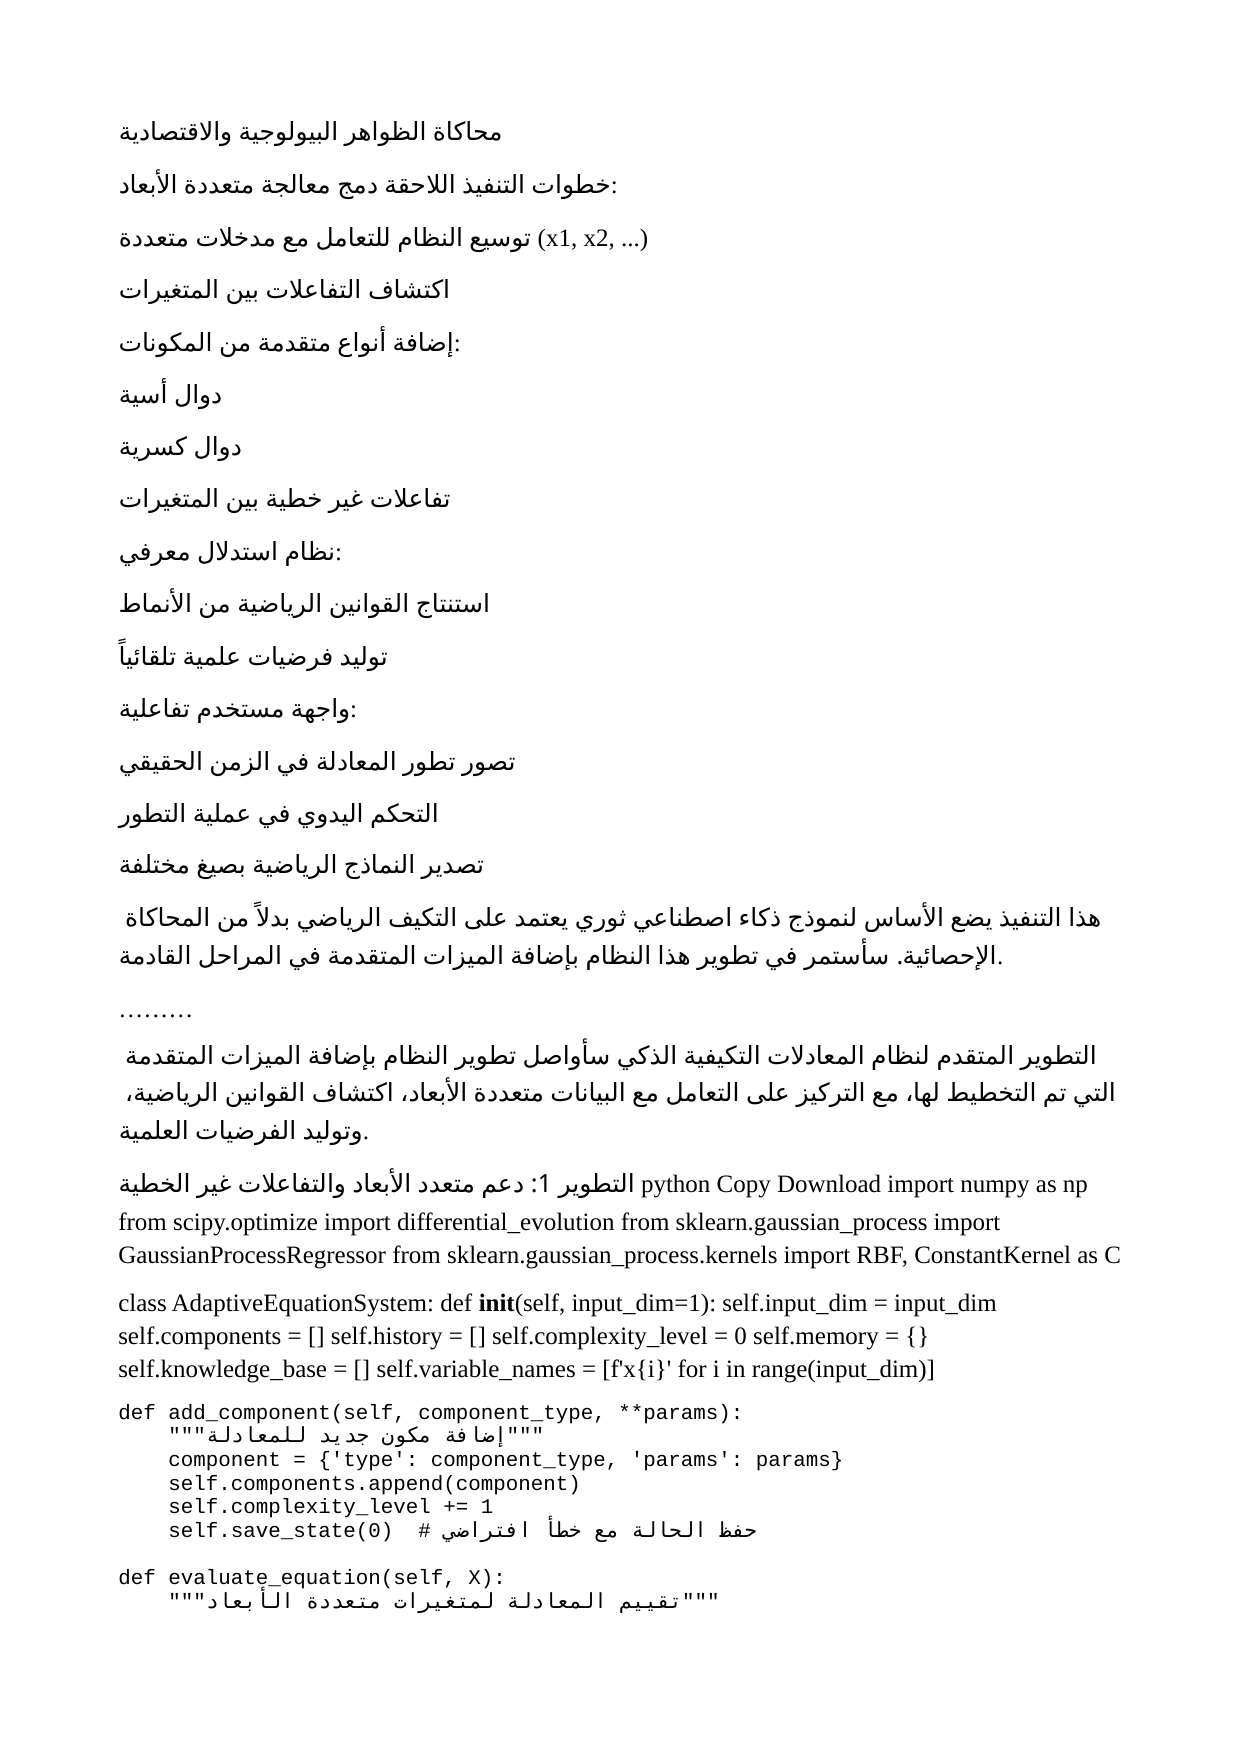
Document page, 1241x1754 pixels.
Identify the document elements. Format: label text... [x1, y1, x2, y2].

text إضافة أنواع متقدمة من المكونات: [118, 328, 1122, 362]
text توليد فرضيات علمية تلقائياً [118, 642, 1122, 675]
text self.complexity_level += 1 [118, 1496, 1122, 1520]
text دوال أسية [118, 381, 1122, 414]
text توسيع النظام للتعامل مع مدخلات متعددة (x1, x2, ...) [118, 223, 1122, 257]
text واجهة مستخدم تفاعلية: [118, 694, 1122, 728]
text تصدير النماذج الرياضية بصيغ مختلفة [118, 852, 1122, 884]
text محاكاة الظواهر البيولوجية والاقتصادية [118, 118, 1122, 151]
text def evaluate_equation(self, X): [118, 1567, 1122, 1591]
text اكتشاف التفاعلات بين المتغيرات [118, 276, 1122, 309]
text خطوات التنفيذ اللاحقة دمج معالجة متعددة الأبعاد: [118, 170, 1122, 204]
text def add_component(self, component_type, **params): [118, 1402, 1122, 1425]
text التطوير 1: دعم متعدد الأبعاد والتفاعلات غير الخطية python Copy Download import numpy as np from scipy.optimize import differential_evolution from sklearn.gaussian_process import GaussianProcessRegressor from sklearn.gaussian_process.kernels import RBF, ConstantKernel as C [118, 1169, 1122, 1269]
text التحكم اليدوي في عملية التطور [118, 799, 1122, 832]
text تفاعلات غير خطية بين المتغيرات [118, 485, 1122, 518]
text """إضافة مكون جديد للمعادلة""" [118, 1425, 1122, 1449]
text ……… [118, 994, 1122, 1023]
text """تقييم المعادلة لمتغيرات متعددة الأبعاد""" [118, 1591, 1122, 1614]
text دوال كسرية [118, 433, 1122, 466]
text component = {'type': component_type, 'params': params} [118, 1449, 1122, 1473]
text self.components.append(component) [118, 1473, 1122, 1496]
text تصور تطور المعادلة في الزمن الحقيقي [118, 748, 1122, 780]
text class AdaptiveEquationSystem: def init(self, input_dim=1): self.input_dim = input_dim self.components = [] self.history = [] self.complexity_level = 0 self.memory = {} self.knowledge_base = [] self.variable_names = [f'x{i}' for i in range(input_dim)] [118, 1288, 1122, 1383]
text self.save_state(0) # حفظ الحالة مع خطأ افتراضي [118, 1520, 1122, 1543]
text التطوير المتقدم لنظام المعادلات التكيفية الذكي سأواصل تطوير النظام بإضافة الميزات المتقدمة التي تم التخطيط لها، مع التركيز على التعامل مع البيانات متعددة الأبعاد، اكتشاف القوانين الرياضية، وتوليد الفرضيات العلمية. [118, 1042, 1122, 1150]
text هذا التنفيذ يضع الأساس لنموذج ذكاء اصطناعي ثوري يعتمد على التكيف الرياضي بدلاً من المحاكاة الإحصائية. سأستمر في تطوير هذا النظام بإضافة الميزات المتقدمة في المراحل القادمة. [118, 903, 1122, 974]
text استنتاج القوانين الرياضية من الأنماط [118, 591, 1122, 623]
text نظام استدلال معرفي: [118, 537, 1122, 571]
